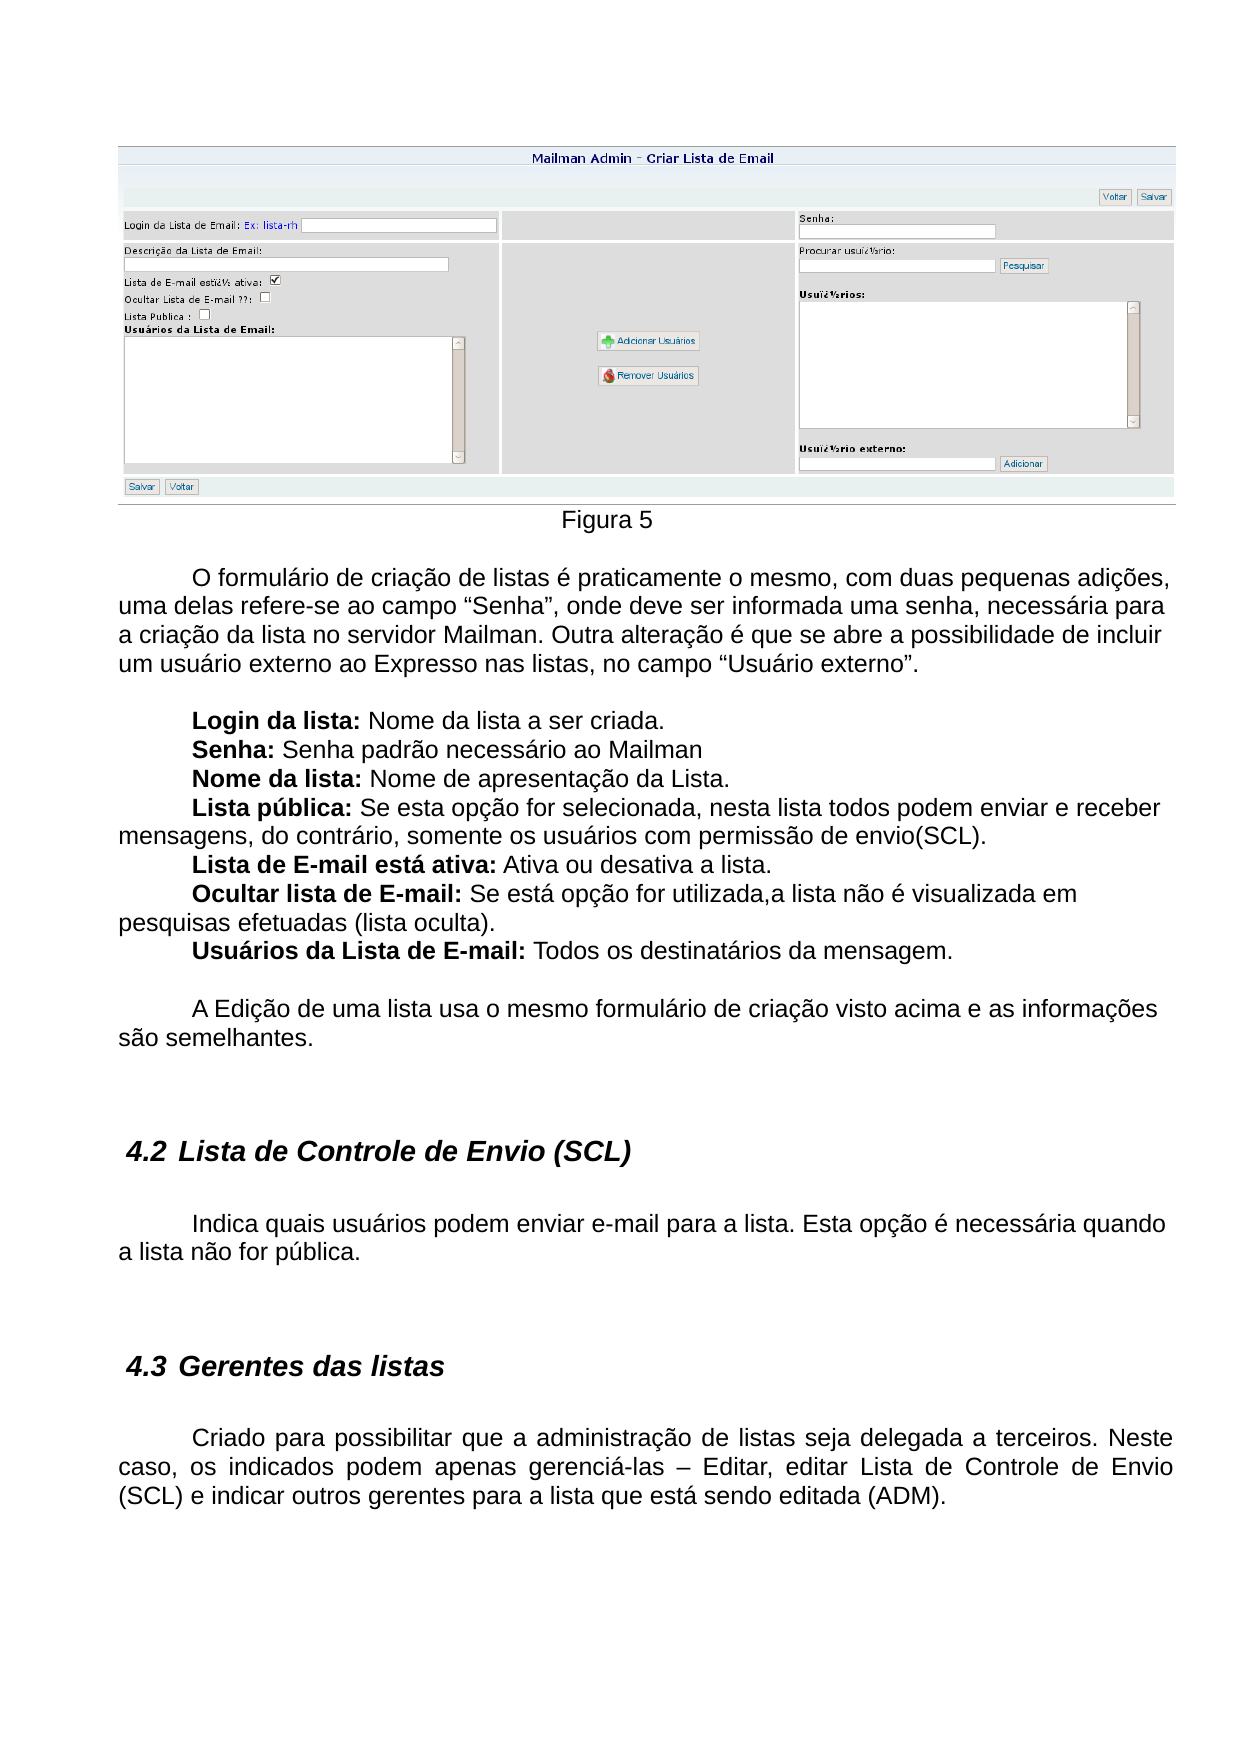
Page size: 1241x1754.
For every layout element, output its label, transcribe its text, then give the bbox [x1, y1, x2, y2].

text Senha: Senha padrão necessário ao Mailman [118, 735, 1176, 764]
picture [118, 146, 1176, 506]
text A Edição de uma lista usa o mesmo formulário de criação visto acima e as informações são semelhantes. [118, 994, 1176, 1051]
subtitle Gerentes das listas [118, 1349, 1176, 1382]
text Lista de E-mail está ativa: Ativa ou desativa a lista. [118, 850, 1176, 879]
text Indica quais usuários podem enviar e-mail para a lista. Esta opção é necessária quando a lista não for pública. [118, 1209, 1176, 1266]
text Ocultar lista de E-mail: Se está opção for utilizada,a lista não é visualizada em pesquisas efetuadas (lista oculta). [118, 879, 1176, 936]
text Lista pública: Se esta opção for selecionada, nesta lista todos podem enviar e receber mensagens, do contrário, somente os usuários com permissão de envio(SCL). [118, 793, 1176, 850]
text Login da lista: Nome da lista a ser criada. [118, 706, 1176, 735]
text Criado para possibilitar que a administração de listas seja delegada a terceiros. Neste caso, os indicados podem apenas gerenciá-las – Editar, editar Lista de Controle de Envio (SCL) e indicar outros gerentes para a lista que está sendo editada (ADM). [118, 1423, 1176, 1510]
text O formulário de criação de listas é praticamente o mesmo, com duas pequenas adições, uma delas refere-se ao campo “Senha”, onde deve ser informada uma senha, necessária para a criação da lista no servidor Mailman. Outra alteração é que se abre a possibilidade de incluir um usuário externo ao Expresso nas listas, no campo “Usuário externo”. [118, 563, 1176, 678]
subtitle Lista de Controle de Envio (SCL) [118, 1134, 1176, 1167]
text Usuários da Lista de E-mail: Todos os destinatários da mensagem. [118, 936, 1176, 965]
text Figura 5 [118, 506, 1176, 534]
text Nome da lista: Nome de apresentação da Lista. [118, 764, 1176, 793]
